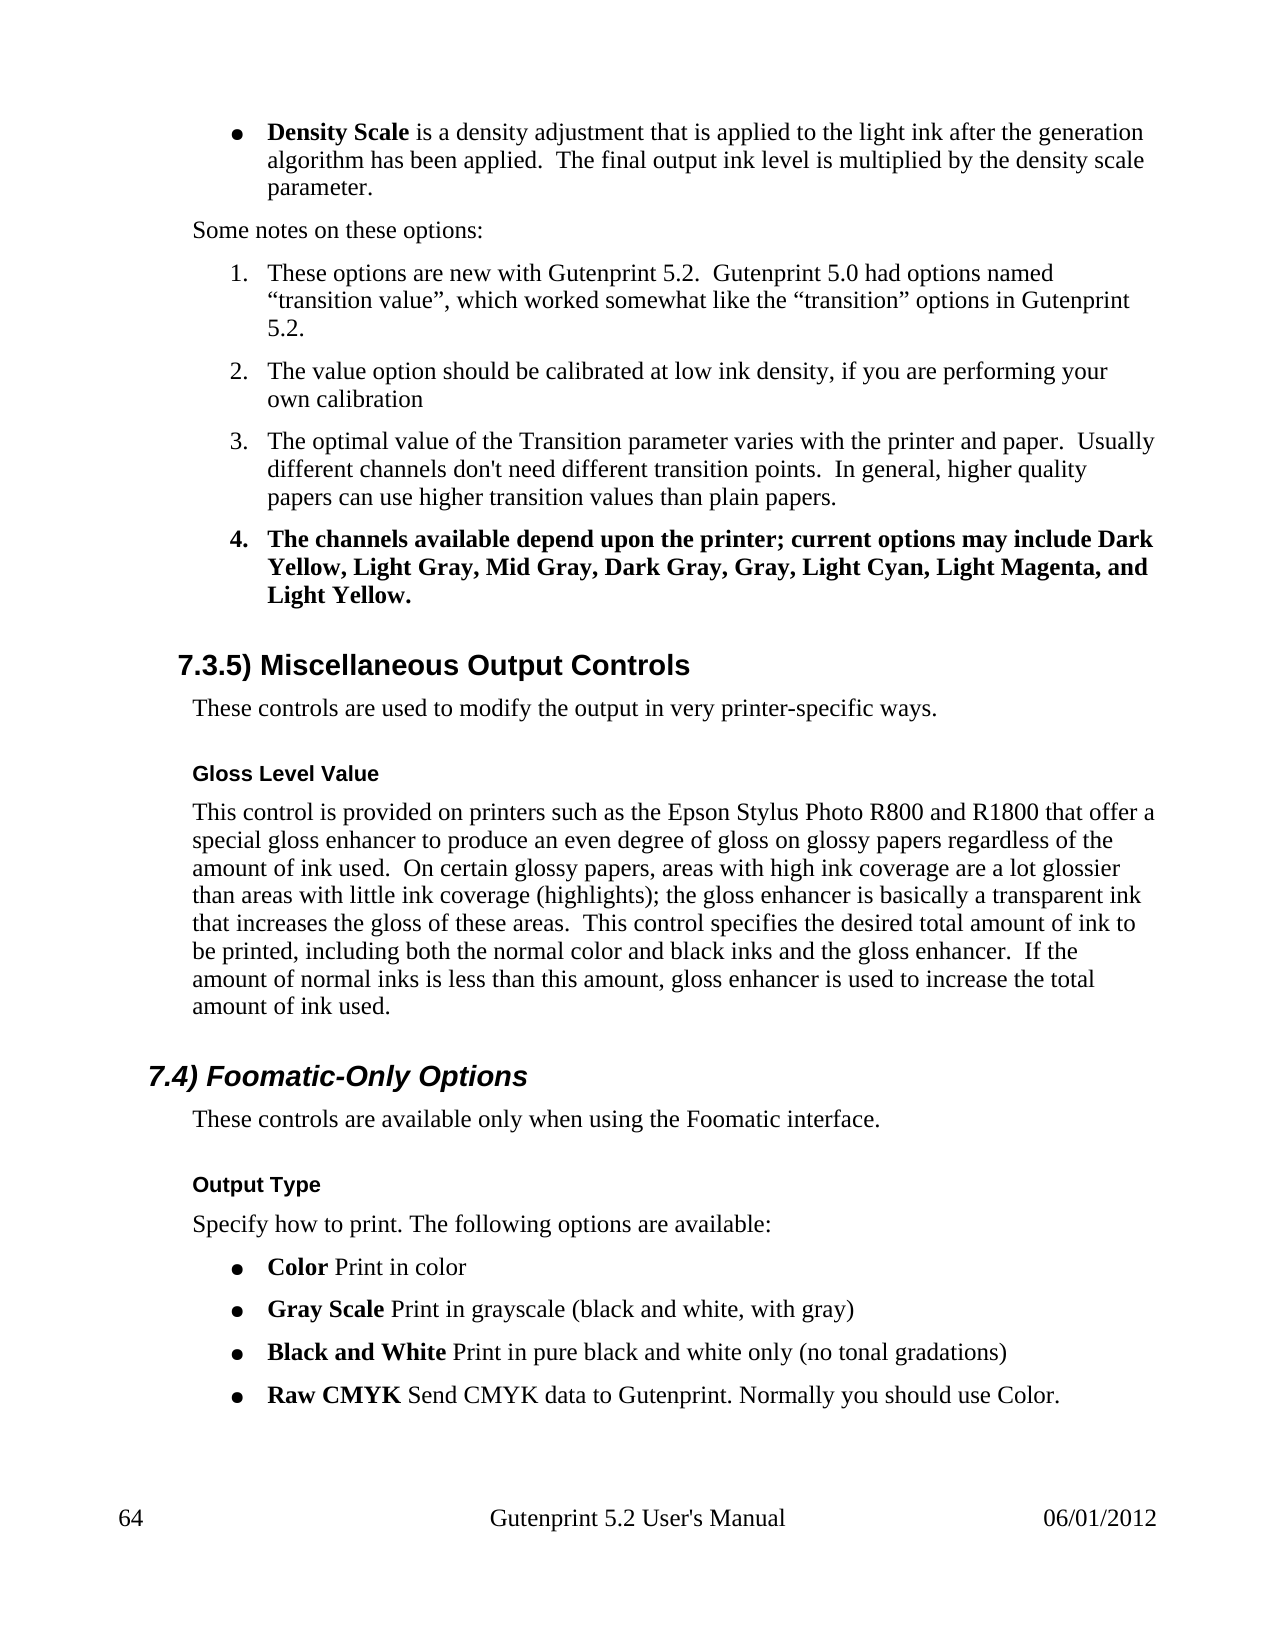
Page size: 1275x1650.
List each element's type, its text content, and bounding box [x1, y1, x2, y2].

list These options are new with Gutenprint 5.2. Gutenprint 5.0 had options named “transition value”, which worked somewhat like the “transition” options in Gutenprint 5.2. [229, 259, 1157, 342]
list Gray Scale Print in grayscale (black and white, with gray) [229, 1295, 1157, 1323]
text These controls are used to modify the output in very printer-specific ways. [192, 694, 1157, 722]
text Some notes on these options: [192, 216, 1157, 244]
subtitle Output Type [192, 1173, 1157, 1197]
list Raw CMYK Send CMYK data to Gutenprint. Normally you should use Color. [229, 1381, 1157, 1408]
list Density Scale is a density adjustment that is applied to the light ink after the generation algorithm has been applied. The final output ink level is multiplied by the density scale parameter. [229, 118, 1157, 201]
list Color Print in color [229, 1253, 1157, 1280]
text This control is provided on printers such as the Epson Stylus Photo R800 and R1800 that offer a special gloss enhancer to produce an even degree of gloss on glossy papers regardless of the amount of ink used. On certain glossy papers, areas with high ink coverage are a lot glossier than areas with little ink coverage (highlights); the gloss enhancer is basically a transparent ink that increases the gloss of these areas. This control specifies the desired total amount of ink to be printed, including both the normal color and black inks and the gloss enhancer. If the amount of normal inks is less than this amount, gloss enhancer is used to increase the total amount of ink used. [192, 798, 1157, 1020]
list The value option should be calibrated at low ink density, if you are performing your own calibration [229, 357, 1157, 412]
text Specify how to print. The following options are available: [192, 1210, 1157, 1238]
subtitle Gloss Level Value [192, 762, 1157, 786]
subtitle Miscellaneous Output Controls [177, 649, 1157, 681]
list The channels available depend upon the printer; current options may include Dark Yellow, Light Gray, Mid Gray, Dark Gray, Gray, Light Cyan, Light Magenta, and Light Yellow. [229, 526, 1157, 609]
text These controls are available only when using the Foomatic interface. [192, 1105, 1157, 1133]
subtitle Foomatic-Only Options [148, 1060, 1157, 1093]
list The optimal value of the Transition parameter varies with the printer and paper. Usually different channels don't need different transition points. In general, higher quality papers can use higher transition values than plain papers. [229, 427, 1157, 511]
list Black and White Print in pure black and white only (no tonal gradations) [229, 1338, 1157, 1366]
